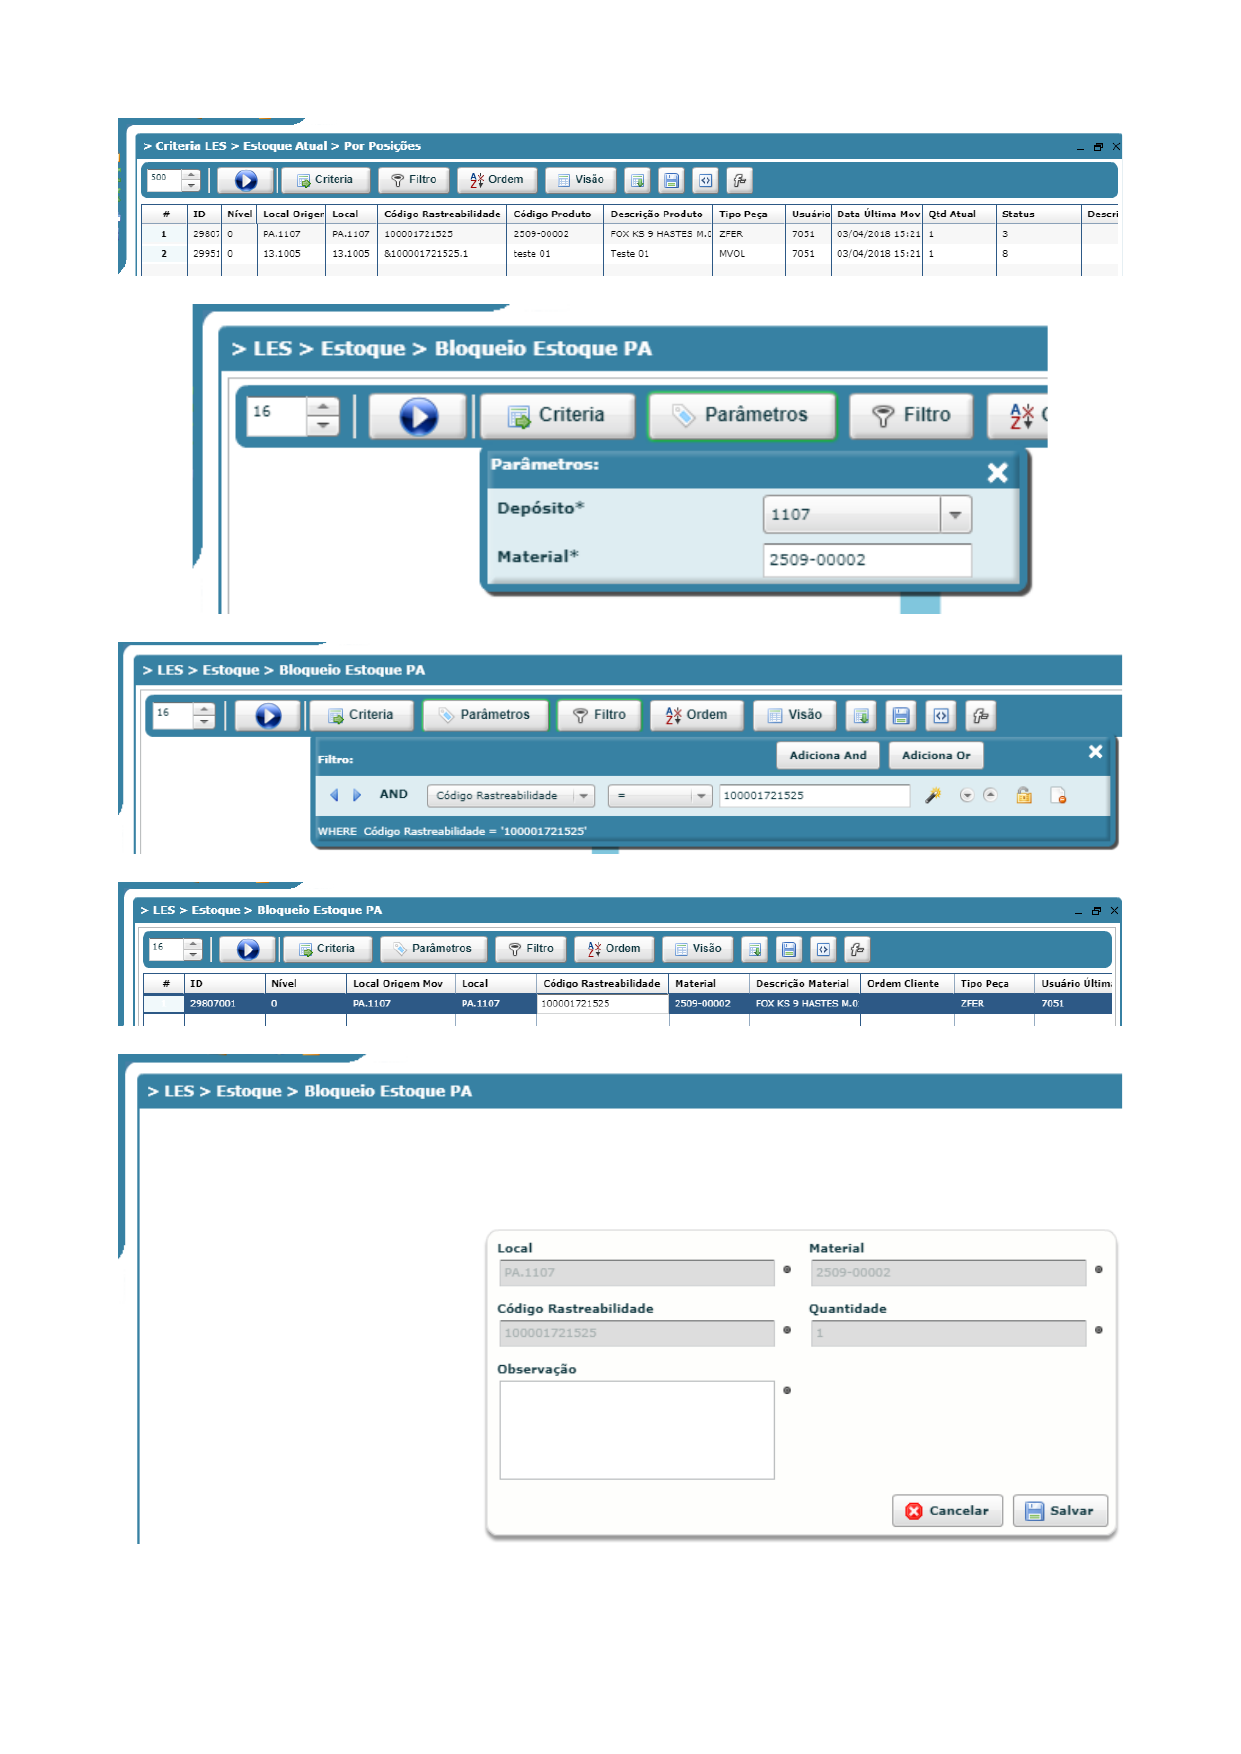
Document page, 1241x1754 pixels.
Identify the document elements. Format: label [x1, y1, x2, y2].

picture [192, 304, 1048, 614]
picture [118, 882, 1123, 1026]
picture [118, 642, 1123, 854]
picture [118, 118, 1123, 276]
picture [118, 1054, 1123, 1544]
